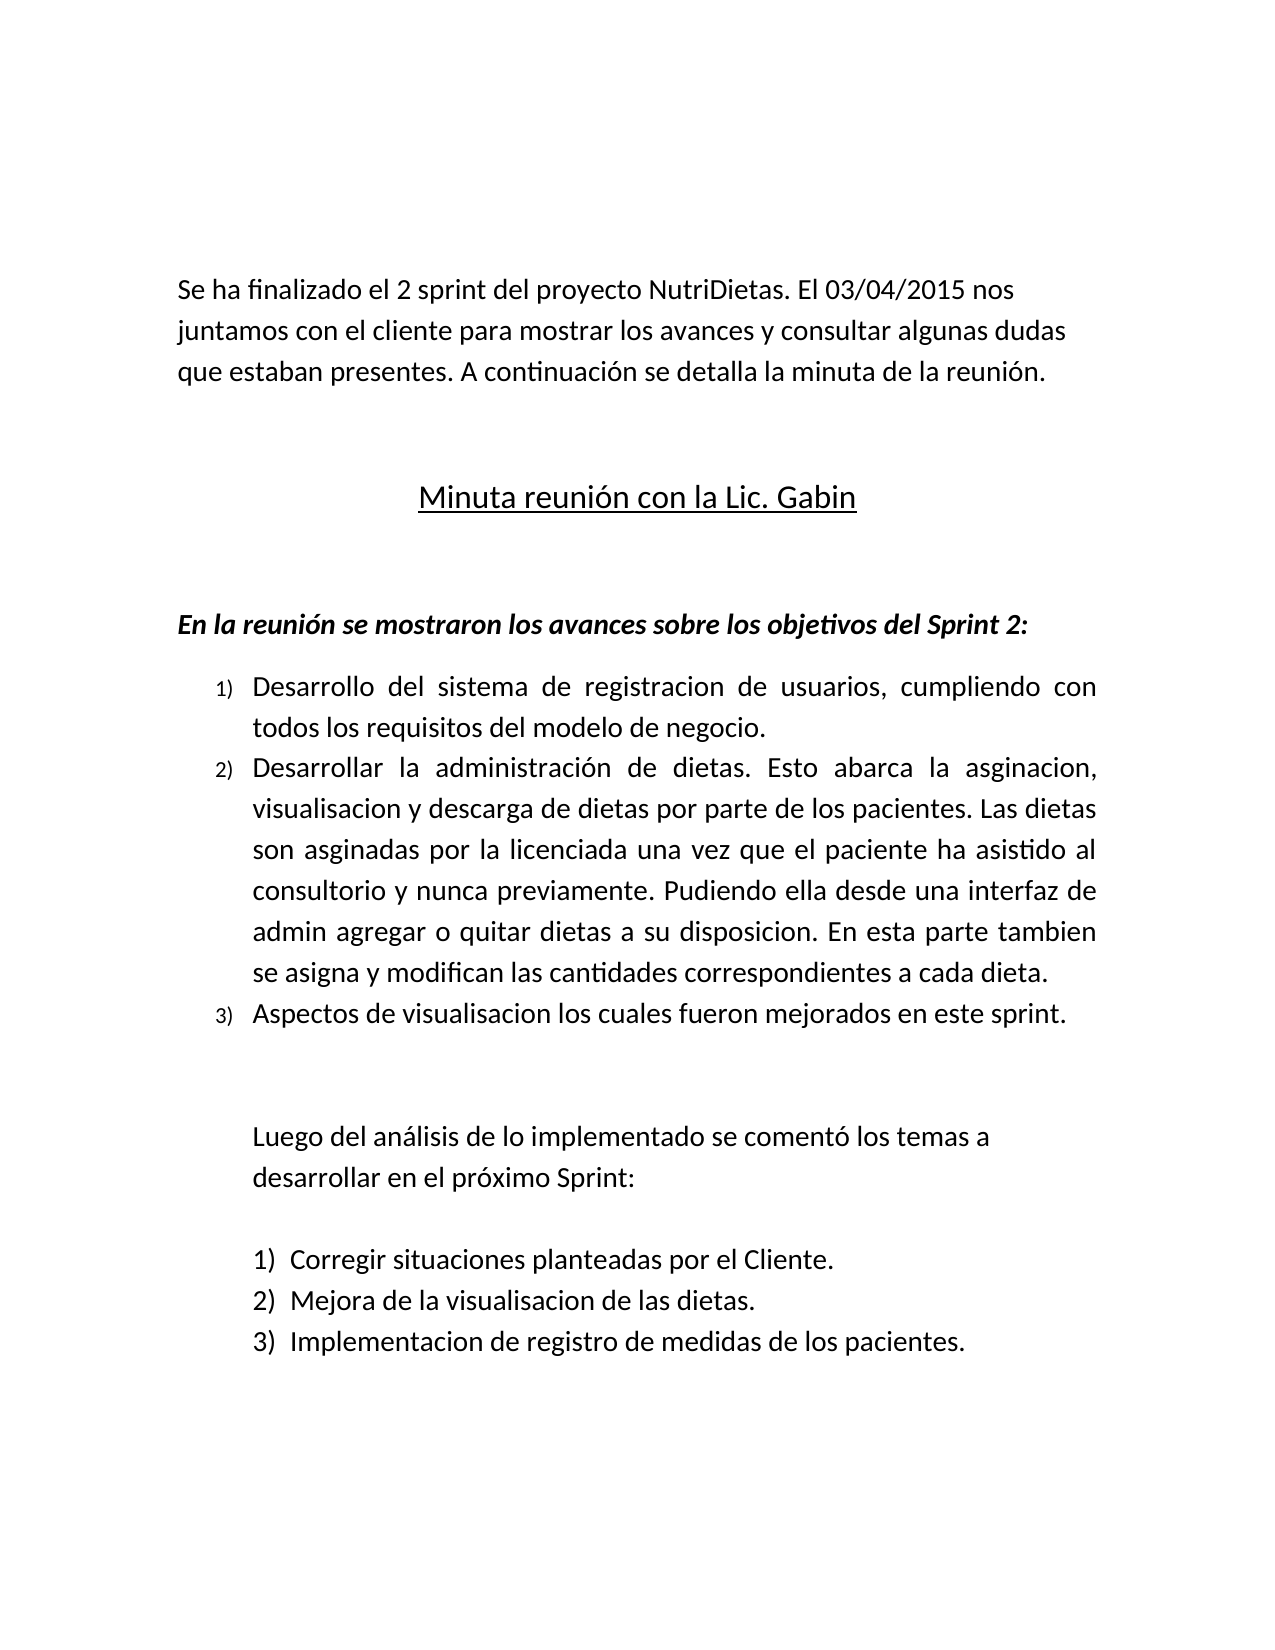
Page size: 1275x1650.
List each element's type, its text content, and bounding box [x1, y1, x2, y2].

list Corregir situaciones planteadas por el Cliente. [252, 1241, 1098, 1276]
text Se ha finalizado el 2 sprint del proyecto NutriDietas. El 03/04/2015 nos juntamos con el cliente para mostrar los avances y consultar algunas dudas que estaban presentes. A continuación se detalla la minuta de la reunión. [177, 271, 1098, 389]
text En la reunión se mostraron los avances sobre los objetivos del Sprint 2: [177, 606, 1098, 642]
list Luego del análisis de lo implementado se comentó los temas a desarrollar en el próximo Sprint: [252, 1118, 1098, 1194]
list Mejora de la visualisacion de las dietas. [252, 1282, 1098, 1317]
list Implementacion de registro de medidas de los pacientes. [252, 1323, 1098, 1358]
list Desarrollar la administración de dietas. Esto abarca la asginacion, visualisacion y descarga de dietas por parte de los pacientes. Las dietas son asginadas por la licenciada una vez que el paciente ha asistido al consultorio y nunca previamente. Pudiendo ella desde una interfaz de admin agregar o quitar dietas a su disposicion. En esta parte tambien se asigna y modifican las cantidades correspondientes a cada dieta. [215, 749, 1098, 990]
list Desarrollo del sistema de registracion de usuarios, cumpliendo con todos los requisitos del modelo de negocio. [215, 668, 1098, 744]
text Minuta reunión con la Lic. Gabin [177, 477, 1098, 517]
list Aspectos de visualisacion los cuales fueron mejorados en este sprint. [215, 995, 1098, 1031]
